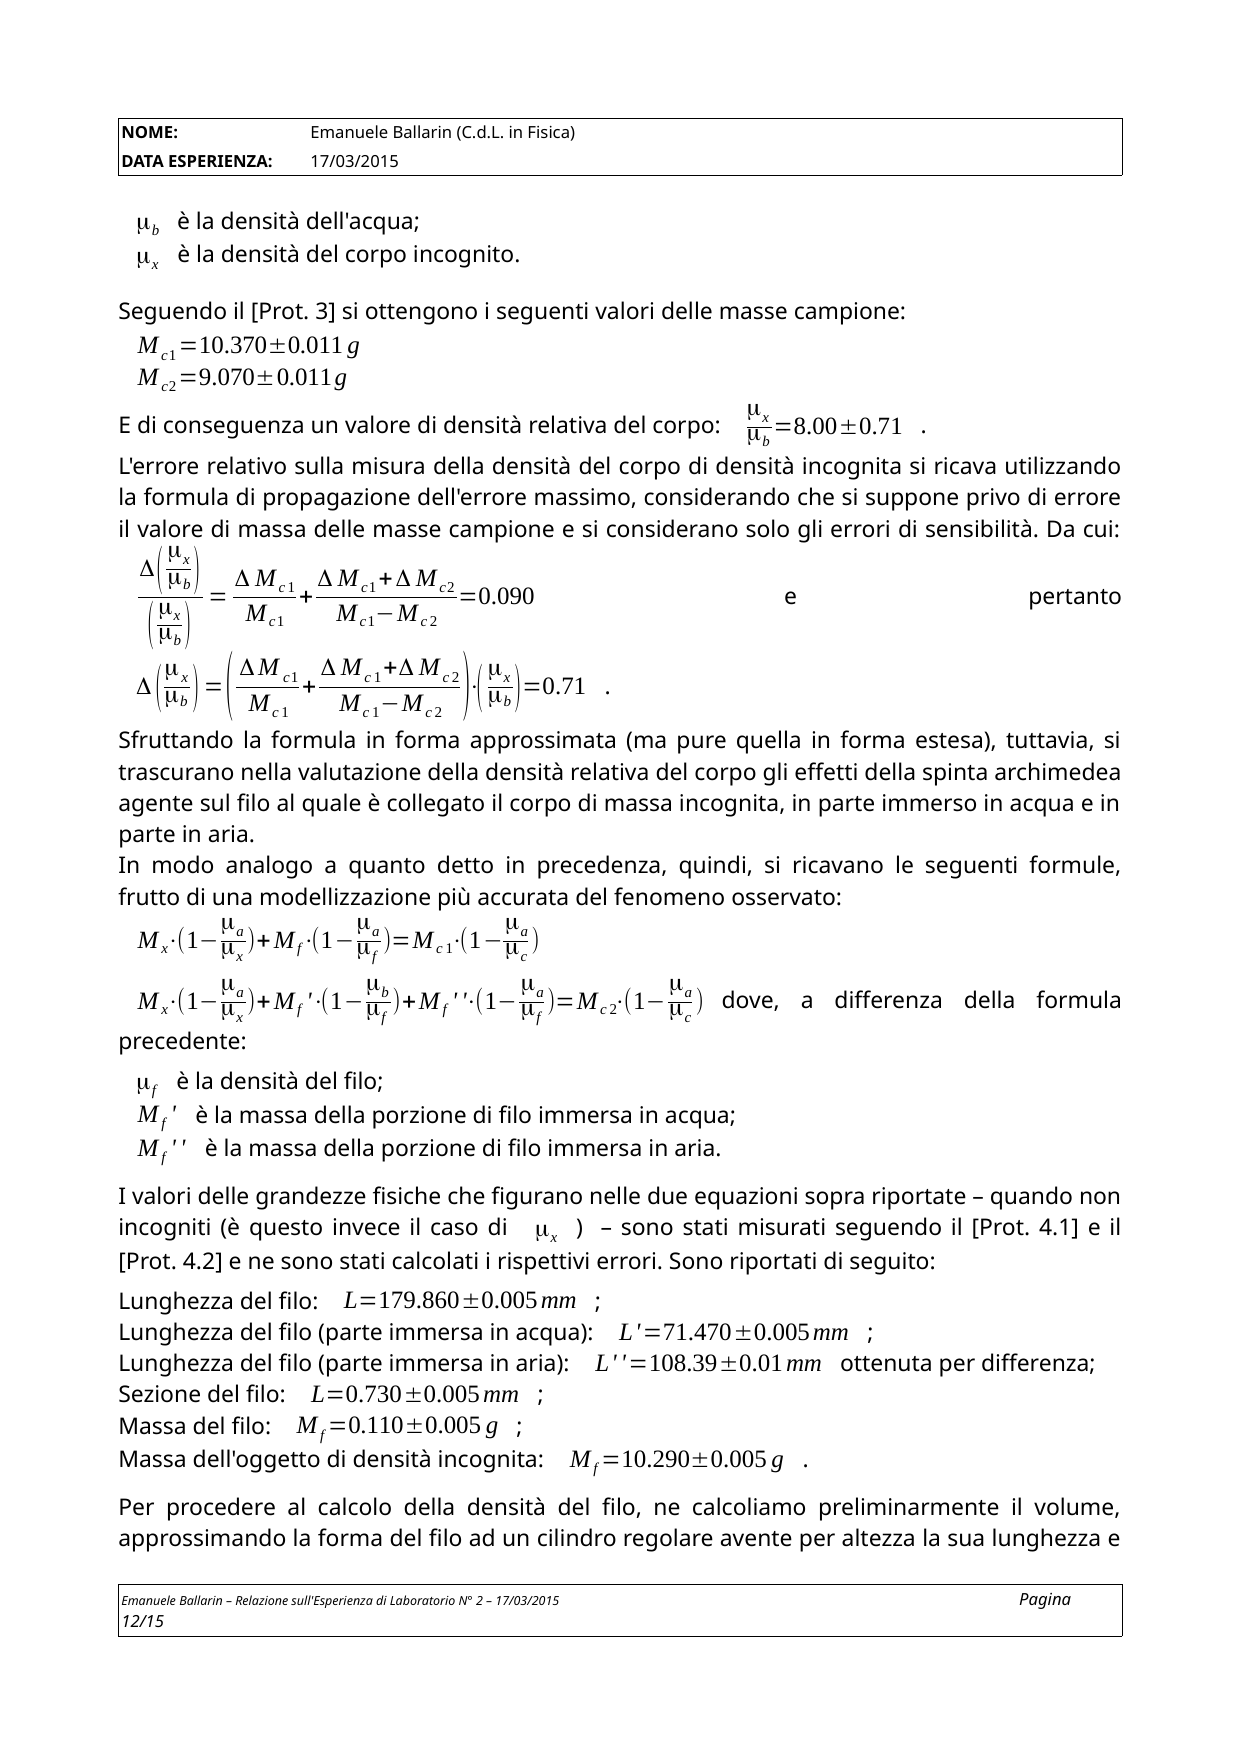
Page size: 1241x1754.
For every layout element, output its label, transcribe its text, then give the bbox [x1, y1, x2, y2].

text è la massa della porzione di filo immersa in aria. [118, 1132, 1122, 1166]
text dove, a differenza della formula precedente: [118, 978, 1122, 1056]
text Per procedere al calcolo della densità del filo, ne calcoliamo preliminarmente il volume, approssimando la forma del filo ad un cilindro regolare avente per altezza la sua lunghezza e [118, 1491, 1122, 1554]
text Massa del filo: ; [118, 1410, 1122, 1443]
text Massa dell'oggetto di densità incognita: . [118, 1443, 1122, 1477]
text Sfruttando la formula in forma approssimata (ma pure quella in forma estesa), tuttavia, si trascurano nella valutazione della densità relativa del corpo gli effetti della spinta archimedea agente sul filo al quale è collegato il corpo di massa incognita, in parte immerso in acqua e in parte in aria. [118, 724, 1122, 849]
text è la densità del filo; [118, 1065, 1122, 1098]
text In modo analogo a quanto detto in precedenza, quindi, si ricavano le seguenti formule, frutto di una modellizzazione più accurata del fenomeno osservato: [118, 849, 1122, 912]
text Lunghezza del filo (parte immersa in acqua): ; [118, 1316, 1122, 1347]
text è la massa della porzione di filo immersa in acqua; [118, 1098, 1122, 1132]
text I valori delle grandezze fisiche che figurano nelle due equazioni sopra riportate – quando non incogniti (è questo invece il caso di ) – sono stati misurati seguendo il [Prot. 4.1] e il [Prot. 4.2] e ne sono stati calcolati i rispettivi errori. Sono riportati di seguito: [118, 1180, 1122, 1276]
text Sezione del filo: ; [118, 1378, 1122, 1410]
text Seguendo il [Prot. 3] si ottengono i seguenti valori delle masse campione: [118, 295, 1122, 326]
text E di conseguenza un valore di densità relativa del corpo: . [118, 403, 1122, 450]
text è la densità del corpo incognito. [118, 238, 1122, 272]
text Lunghezza del filo: ; [118, 1285, 1122, 1316]
text è la densità dell'acqua; [118, 205, 1122, 238]
text Lunghezza del filo (parte immersa in aria): ottenuta per differenza; [118, 1347, 1122, 1378]
text L'errore relativo sulla misura della densità del corpo di densità incognita si ricava utilizzando la formula di propagazione dell'errore massimo, considerando che si suppone privo di errore il valore di massa delle masse campione e si considerano solo gli errori di sensibilità. Da cui: e pertanto . [118, 450, 1122, 724]
